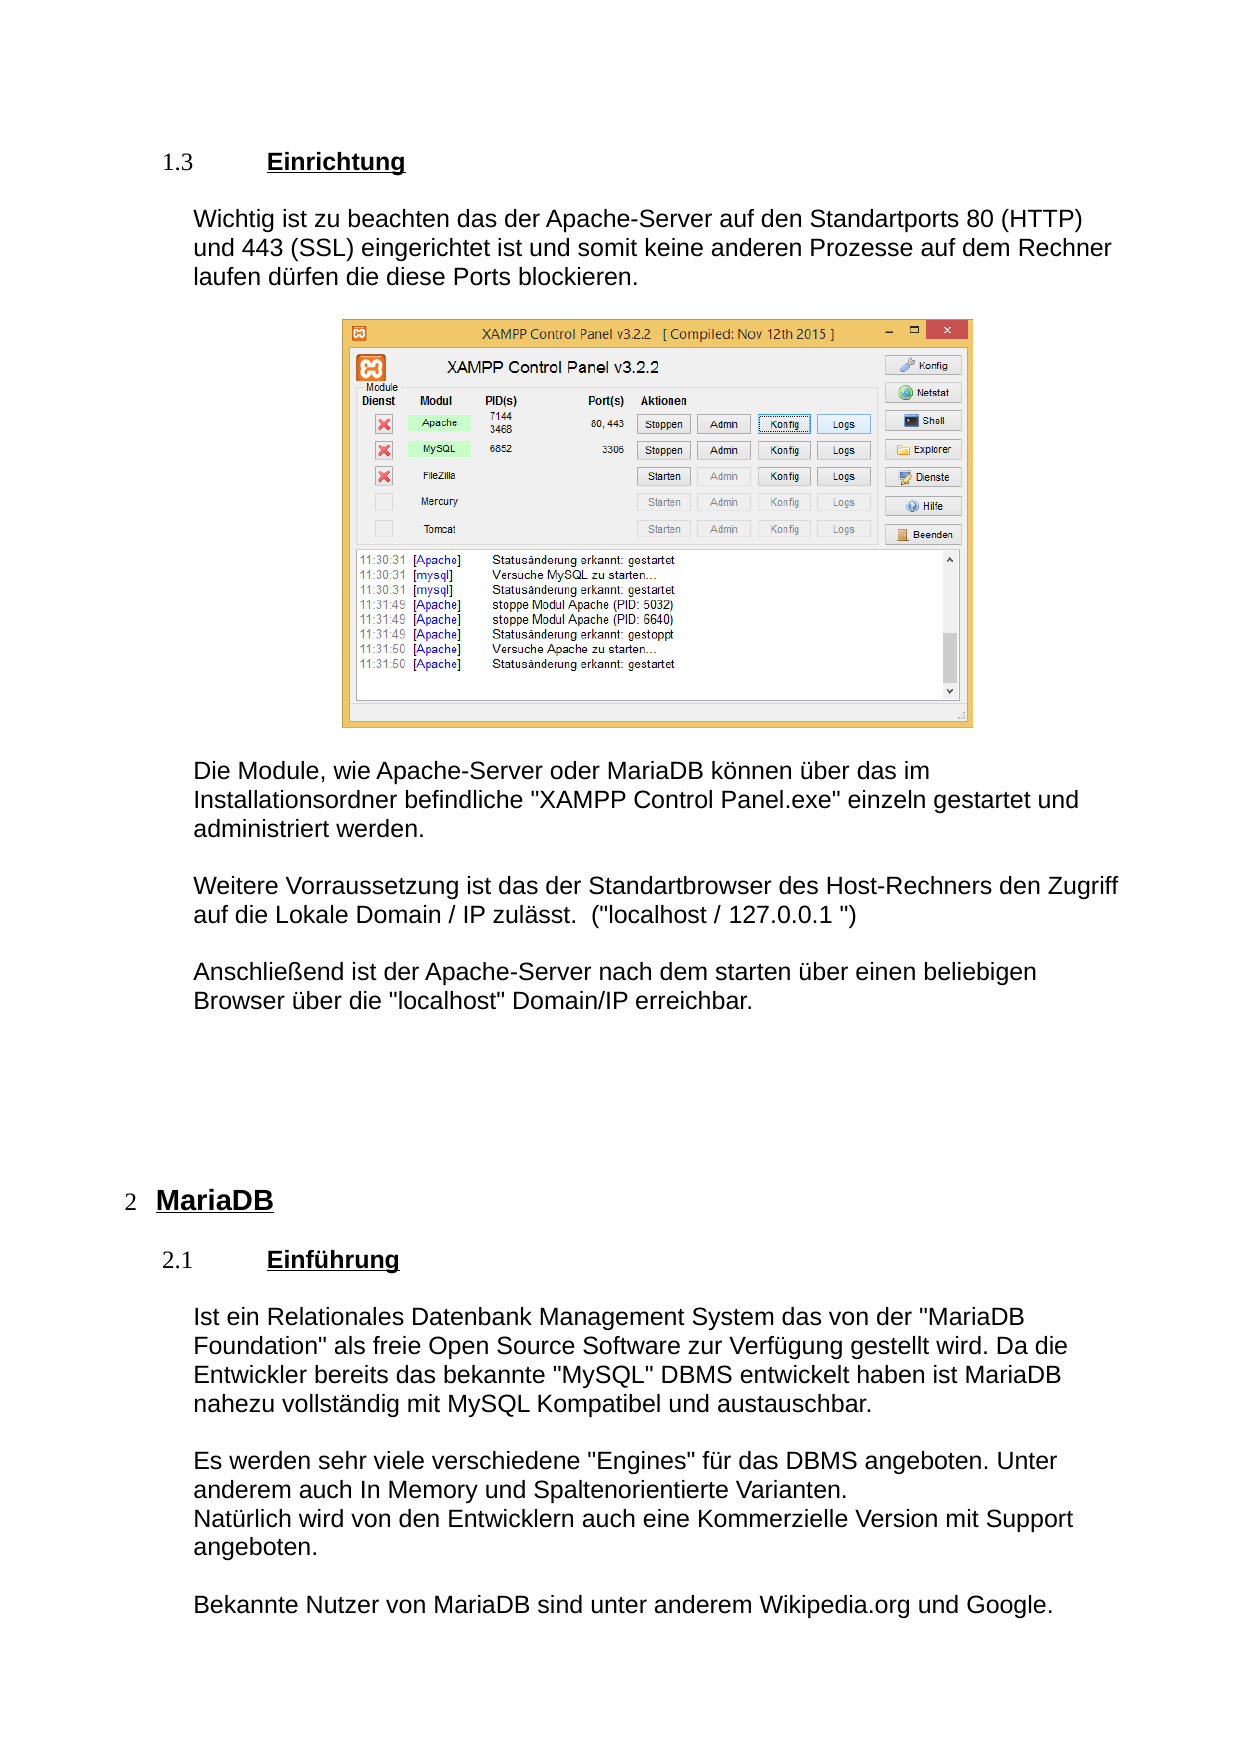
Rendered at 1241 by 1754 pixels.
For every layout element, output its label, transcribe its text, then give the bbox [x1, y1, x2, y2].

list Einführung Ist ein Relationales Datenbank Management System das von der "MariaDB Foundation" als freie Open Source Software zur Verfügung gestellt wird. Da die Entwickler bereits das bekannte "MySQL" DBMS entwickelt haben ist MariaDB nahezu vollständig mit MySQL Kompatibel und austauschbar. Es werden sehr viele verschiedene "Engines" für das DBMS angeboten. Unter anderem auch In Memory und Spaltenorientierte Varianten. Natürlich wird von den Entwicklern auch eine Kommerzielle Version mit Support angeboten. Bekannte Nutzer von MariaDB sind unter anderem Wikipedia.org und Google. [156, 1245, 1122, 1619]
list MariaDB [118, 1182, 1122, 1245]
list Einrichtung Wichtig ist zu beachten das der Apache-Server auf den Standartports 80 (HTTP) und 443 (SSL) eingerichtet ist und somit keine anderen Prozesse auf dem Rechner laufen dürfen die diese Ports blockieren. [156, 147, 1122, 291]
text Die Module, wie Apache-Server oder MariaDB können über das im Installationsordner befindliche "XAMPP Control Panel.exe" einzeln gestartet und administriert werden. Weitere Vorraussetzung ist das der Standartbrowser des Host-Rechners den Zugriff auf die Lokale Domain / IP zulässt. ("localhost / 127.0.0.1 ") Anschließend ist der Apache-Server nach dem starten über einen beliebigen Browser über die "localhost" Domain/IP erreichbar. [193, 756, 1122, 1015]
